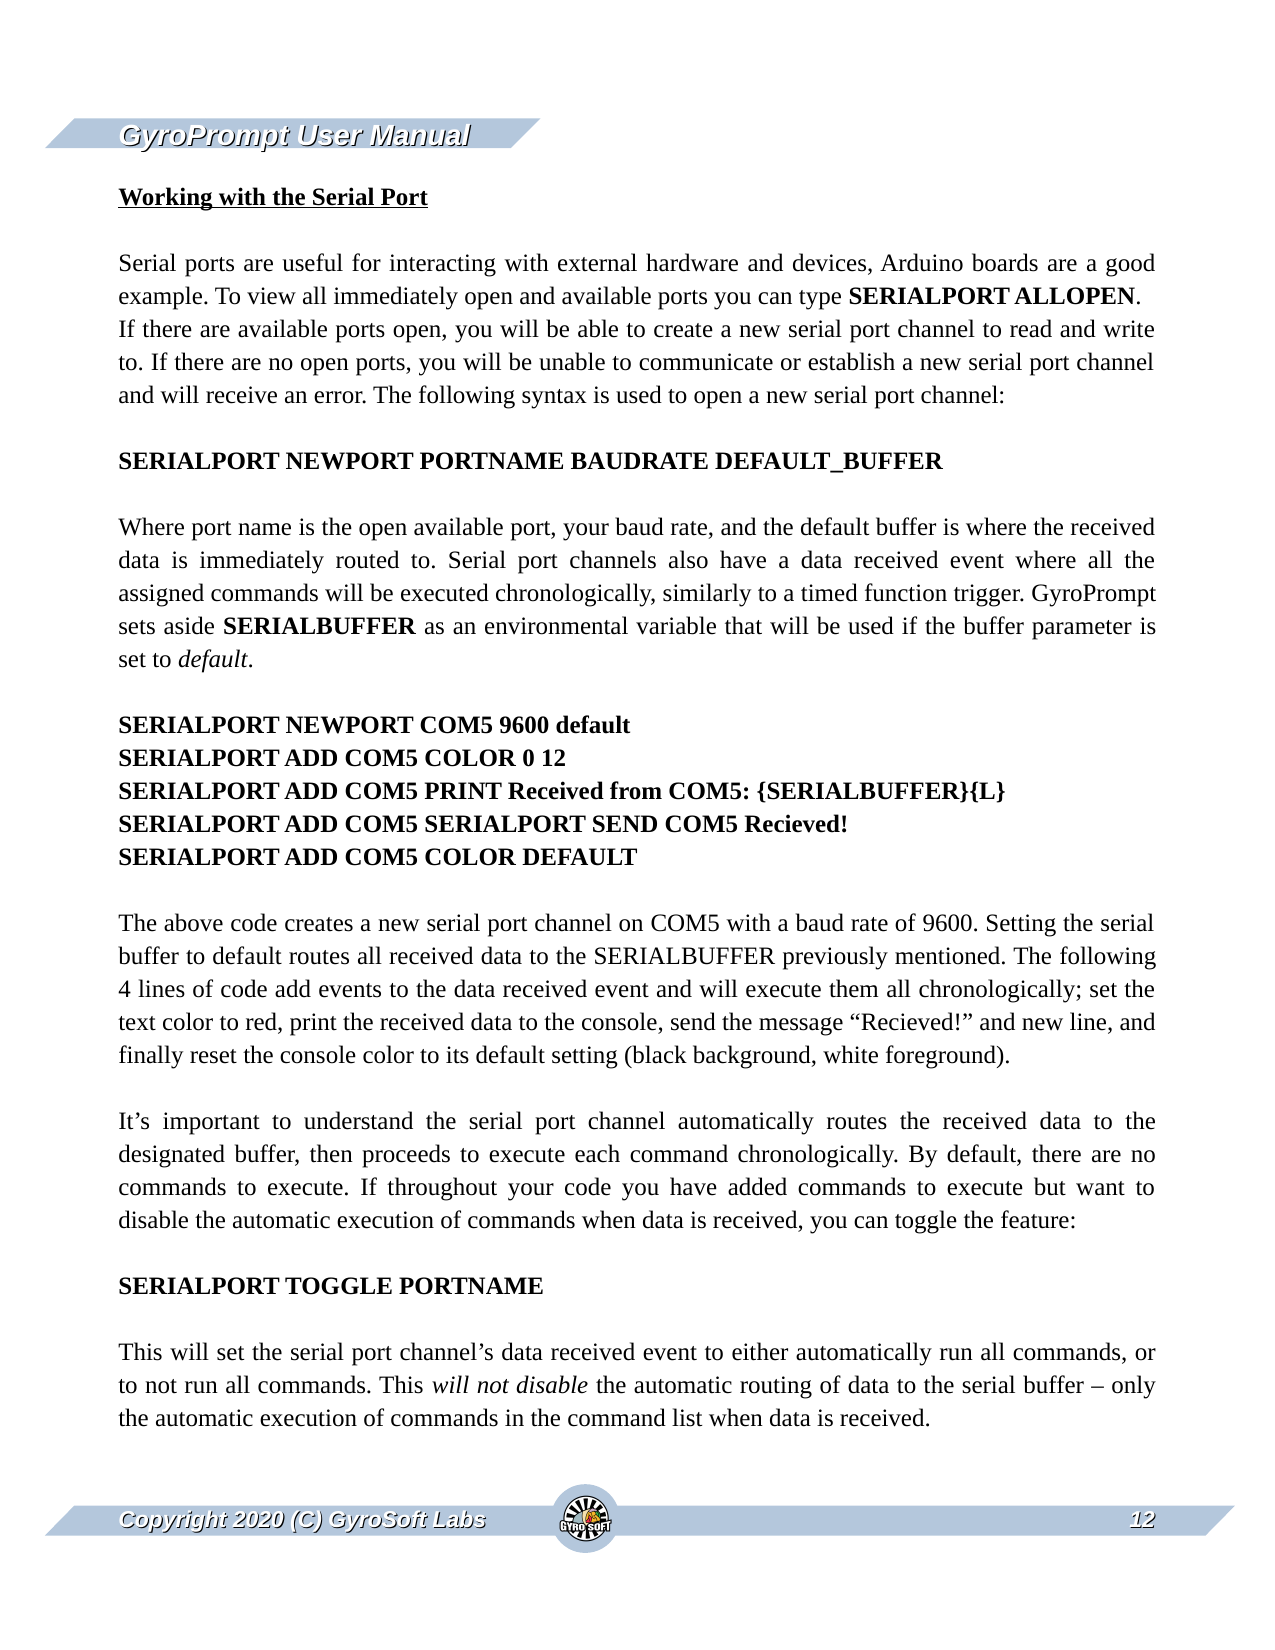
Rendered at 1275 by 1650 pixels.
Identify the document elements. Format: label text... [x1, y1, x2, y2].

text SERIALPORT ADD COM5 SERIALPORT SEND COM5 Recieved! [118, 809, 1157, 838]
picture [528, 1475, 643, 1562]
text It’s important to understand the serial port channel automatically routes the received data to the designated buffer, then proceeds to execute each command chronologically. By default, there are no commands to execute. If throughout your code you have added commands to execute but want to disable the automatic execution of commands when data is received, you can toggle the feature: [118, 1106, 1157, 1234]
text If there are available ports open, you will be able to create a new serial port channel to read and write to. If there are no open ports, you will be unable to communicate or establish a new serial port channel and will receive an error. The following syntax is used to open a new serial port channel: [118, 314, 1157, 408]
text SERIALPORT ADD COM5 COLOR DEFAULT [118, 842, 1157, 871]
text SERIALPORT TOGGLE PORTNAME [118, 1271, 1157, 1300]
text SERIALPORT ADD COM5 PRINT Received from COM5: {SERIALBUFFER}{L} [118, 776, 1157, 805]
text This will set the serial port channel’s data received event to either automatically run all commands, or to not run all commands. This will not disable the automatic routing of data to the serial buffer – only the automatic execution of commands in the command list when data is received. [118, 1337, 1157, 1432]
text SERIALPORT NEWPORT PORTNAME BAUDRATE DEFAULT_BUFFER [118, 446, 1157, 474]
text Where port name is the open available port, your baud rate, and the default buffer is where the received data is immediately routed to. Serial port channels also have a data received event where all the assigned commands will be executed chronologically, similarly to a timed function trigger. GyroPrompt sets aside SERIALBUFFER as an environmental variable that will be used if the buffer parameter is set to default. [118, 512, 1157, 673]
text Working with the Serial Port [118, 182, 1157, 210]
text Serial ports are useful for interacting with external hardware and devices, Arduino boards are a good example. To view all immediately open and available ports you can type SERIALPORT ALLOPEN. [118, 248, 1157, 309]
text SERIALPORT NEWPORT COM5 9600 default [118, 710, 1157, 739]
text The above code creates a new serial port channel on COM5 with a baud rate of 9600. Setting the serial buffer to default routes all received data to the SERIALBUFFER previously mentioned. The following 4 lines of code add events to the data received event and will execute them all chronologically; set the text color to red, print the received data to the console, send the message “Recieved!” and new line, and finally reset the console color to its default setting (black background, white foreground). [118, 908, 1157, 1069]
text SERIALPORT ADD COM5 COLOR 0 12 [118, 743, 1157, 772]
